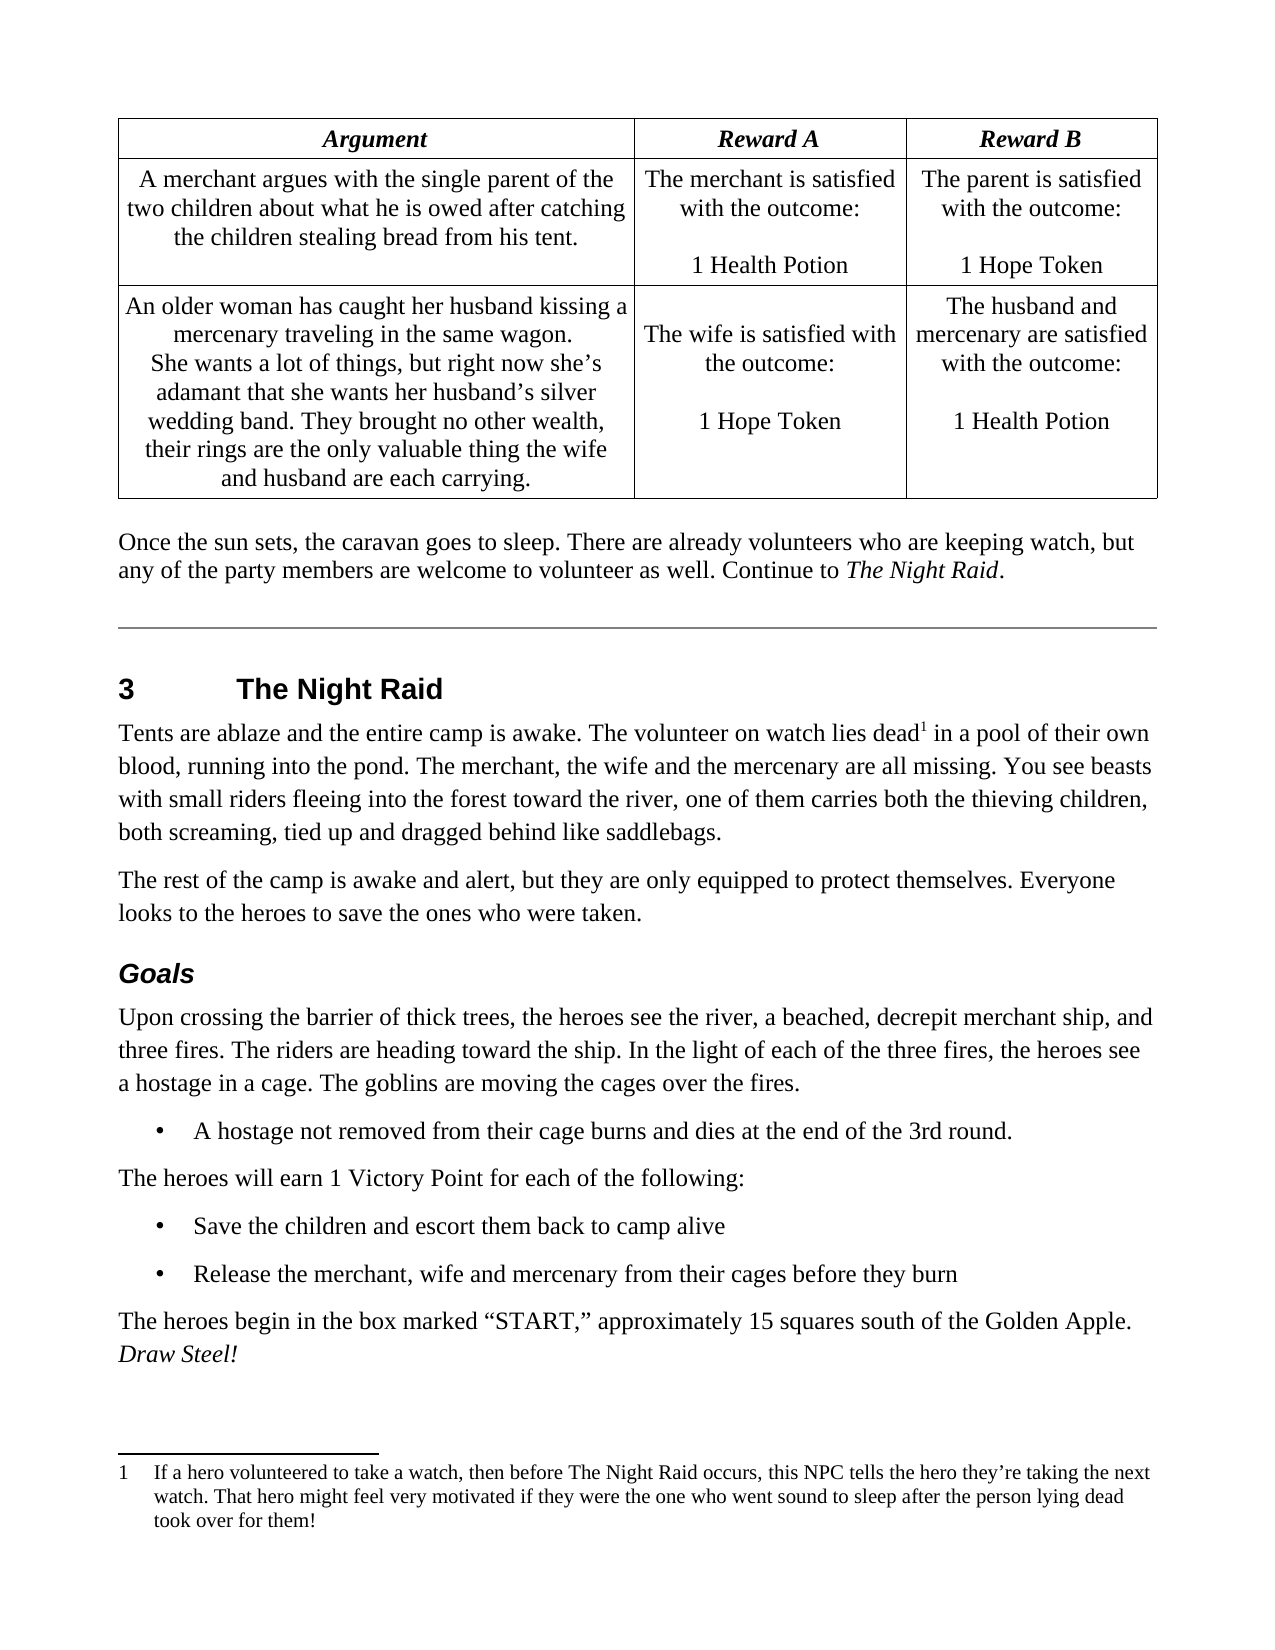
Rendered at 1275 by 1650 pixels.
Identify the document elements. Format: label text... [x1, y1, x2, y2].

table_cell An older woman has caught her husband kissing a mercenary traveling in the same wagon. She wants a lot of things, but right now she’s adamant that she wants her husband’s silver wedding band. They brought no other wealth, their rings are the only valuable thing the wife and husband are each carrying. [119, 286, 634, 498]
table_cell The merchant is satisfied with the outcome: 1 Health Potion [635, 159, 906, 285]
table_header Reward B [907, 119, 1157, 158]
subtitle The Night Raid [118, 672, 1157, 706]
table_cell The wife is satisfied with the outcome: 1 Hope Token [635, 286, 906, 498]
text Once the sun sets, the caravan goes to sleep. There are already volunteers who are keeping watch, but any of the party members are welcome to volunteer as well. Continue to The Night Raid. [118, 527, 1157, 584]
subtitle Goals [118, 958, 1157, 990]
table_header Argument [119, 119, 634, 158]
table_cell A merchant argues with the single parent of the two children about what he is owed after catching the children stealing bread from his tent. [119, 159, 634, 285]
list A hostage not removed from their cage burns and dies at the end of the 3rd round. [156, 1116, 1157, 1144]
table_cell The parent is satisfied with the outcome: 1 Hope Token [907, 159, 1157, 285]
text If a hero volunteered to take a watch, then before The Night Raid occurs, this NPC tells the hero they’re taking the next watch. That hero might feel very motivated if they were the one who went sound to sleep after the person lying dead took over for them! [118, 1460, 1157, 1532]
text Upon crossing the barrier of thick trees, the heroes see the river, a beached, decrepit merchant ship, and three fires. The riders are heading toward the ship. In the light of each of the three fires, the heroes see a hostage in a cage. The goblins are moving the cages over the fires. [118, 1002, 1157, 1097]
text The heroes begin in the box marked “START,” approximately 15 squares south of the Golden Apple. Draw Steel! [118, 1306, 1157, 1368]
table_header Reward A [635, 119, 906, 158]
table_cell The husband and mercenary are satisfied with the outcome: 1 Health Potion [907, 286, 1157, 498]
list Release the merchant, wife and mercenary from their cages before they burn [156, 1259, 1157, 1287]
text Tents are ablaze and the entire camp is awake. The volunteer on watch lies dead in a pool of their own blood, running into the pond. The merchant, the wife and the mercenary are all missing. You see beasts with small riders fleeing into the forest toward the river, one of them carries both the thieving children, both screaming, tied up and dragged behind like saddlebags. [118, 718, 1157, 846]
text The heroes will earn 1 Victory Point for each of the following: [118, 1163, 1157, 1192]
text The rest of the camp is awake and alert, but they are only equipped to protect themselves. Everyone looks to the heroes to save the ones who were taken. [118, 865, 1157, 926]
list Save the children and escort them back to camp alive [156, 1211, 1157, 1240]
